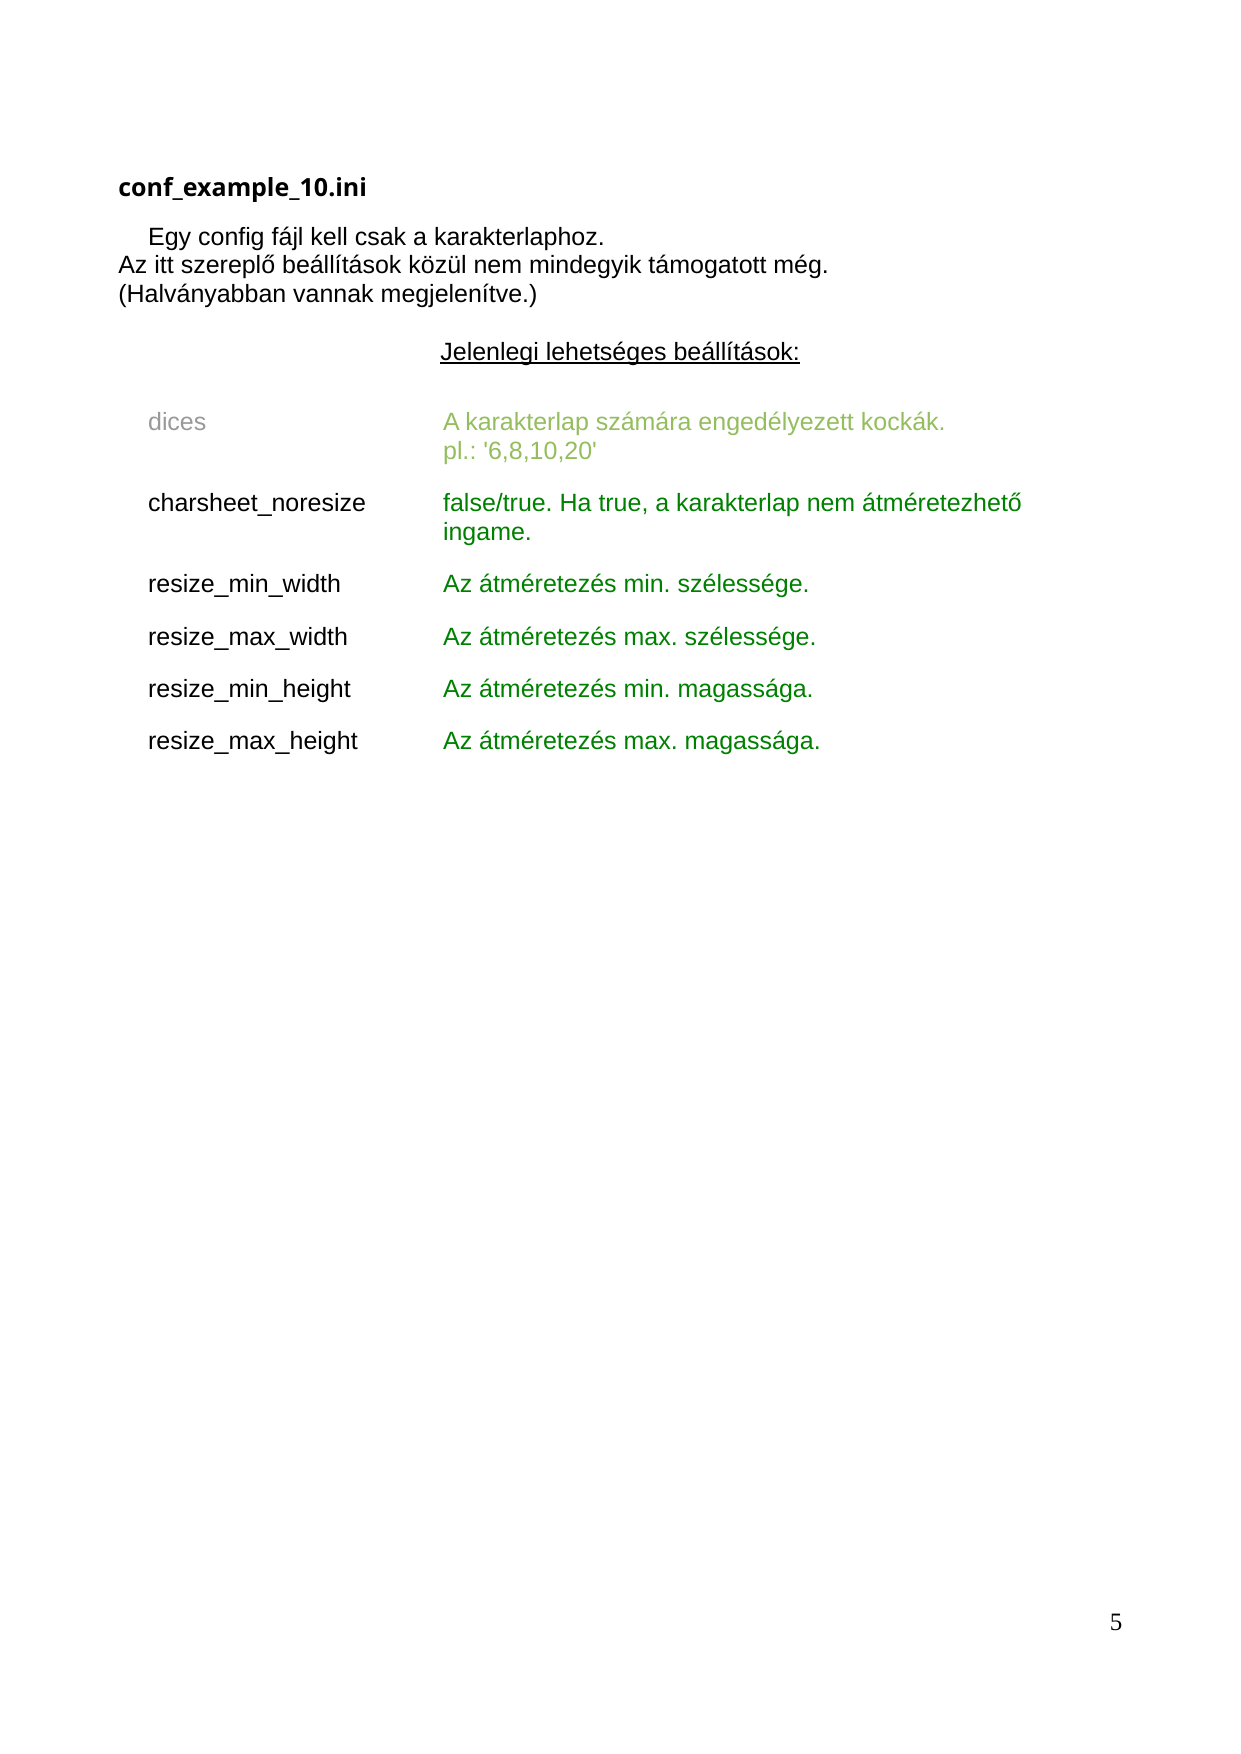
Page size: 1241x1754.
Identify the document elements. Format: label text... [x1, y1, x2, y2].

text Egy config fájl kell csak a karakterlaphoz. [118, 222, 1122, 250]
text Az itt szereplő beállítások közül nem mindegyik támogatott még. [118, 250, 1122, 279]
text dices A karakterlap számára engedélyezett kockák. pl.: '6,8,10,20' [118, 407, 1122, 465]
text Jelenlegi lehetséges beállítások: [118, 337, 1122, 366]
text resize_min_width Az átméretezés min. szélessége. [118, 569, 1122, 598]
text resize_max_height Az átméretezés max. magassága. [118, 726, 1122, 755]
text resize_min_height Az átméretezés min. magassága. [118, 674, 1122, 703]
text conf_example_10.ini [118, 170, 1122, 204]
text resize_max_width Az átméretezés max. szélessége. [118, 622, 1122, 651]
text (Halványabban vannak megjelenítve.) [118, 279, 1122, 308]
text charsheet_noresize false/true. Ha true, a karakterlap nem átméretezhető ingame. [118, 488, 1122, 546]
